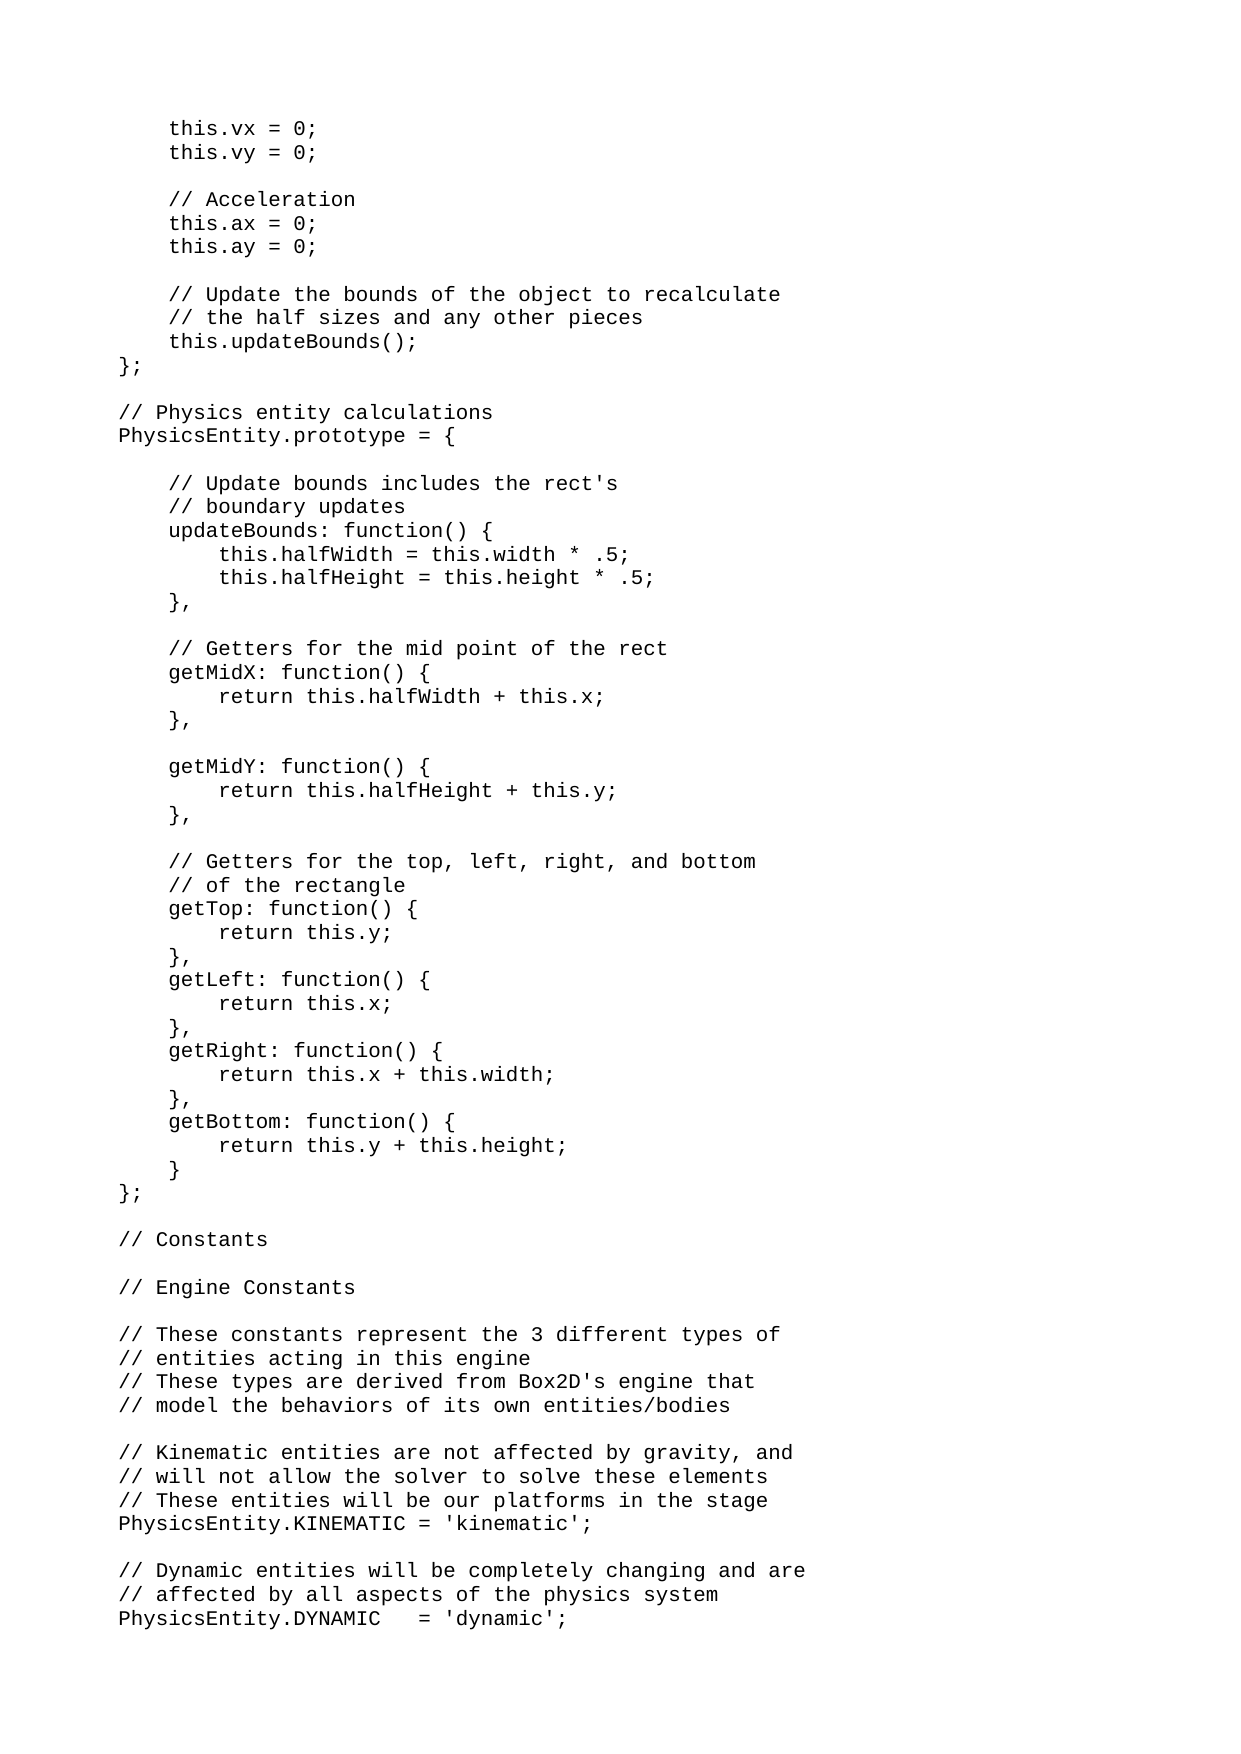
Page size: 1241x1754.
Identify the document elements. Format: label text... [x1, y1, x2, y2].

text return this.halfHeight + this.y; [118, 780, 1122, 804]
text PhysicsEntity.DYNAMIC = 'dynamic'; [118, 1608, 1122, 1631]
text this.halfWidth = this.width * .5; [118, 544, 1122, 567]
text // These constants represent the 3 different types of [118, 1324, 1122, 1348]
text }, [118, 946, 1122, 969]
text return this.x; [118, 993, 1122, 1017]
text // Update the bounds of the object to recalculate [118, 284, 1122, 307]
text // Engine Constants [118, 1277, 1122, 1300]
text this.halfHeight = this.height * .5; [118, 567, 1122, 591]
text getLeft: function() { [118, 969, 1122, 993]
text // Getters for the top, left, right, and bottom [118, 851, 1122, 875]
text // Acceleration [118, 189, 1122, 213]
text PhysicsEntity.prototype = { [118, 426, 1122, 449]
text PhysicsEntity.KINEMATIC = 'kinematic'; [118, 1513, 1122, 1537]
text // Getters for the mid point of the rect [118, 638, 1122, 662]
text return this.y; [118, 922, 1122, 946]
text // boundary updates [118, 496, 1122, 520]
text this.vx = 0; [118, 118, 1122, 142]
text this.updateBounds(); [118, 331, 1122, 354]
text // These types are derived from Box2D's engine that [118, 1371, 1122, 1395]
text // These entities will be our platforms in the stage [118, 1489, 1122, 1513]
text // Constants [118, 1229, 1122, 1253]
text }, [118, 591, 1122, 615]
text // of the rectangle [118, 875, 1122, 898]
text getBottom: function() { [118, 1111, 1122, 1135]
text this.ay = 0; [118, 236, 1122, 260]
text }, [118, 1017, 1122, 1040]
text // affected by all aspects of the physics system [118, 1584, 1122, 1608]
text // Dynamic entities will be completely changing and are [118, 1561, 1122, 1584]
text }, [118, 804, 1122, 827]
text this.ax = 0; [118, 213, 1122, 236]
text getRight: function() { [118, 1040, 1122, 1064]
text // model the behaviors of its own entities/bodies [118, 1395, 1122, 1419]
text return this.y + this.height; [118, 1135, 1122, 1158]
text return this.x + this.width; [118, 1064, 1122, 1088]
text } [118, 1158, 1122, 1182]
text getMidX: function() { [118, 662, 1122, 686]
text }; [118, 1182, 1122, 1206]
text // entities acting in this engine [118, 1348, 1122, 1371]
text // Physics entity calculations [118, 402, 1122, 426]
text getTop: function() { [118, 898, 1122, 922]
text // will not allow the solver to solve these elements [118, 1466, 1122, 1489]
text this.vy = 0; [118, 142, 1122, 165]
text updateBounds: function() { [118, 520, 1122, 544]
text }, [118, 1088, 1122, 1111]
text getMidY: function() { [118, 757, 1122, 780]
text return this.halfWidth + this.x; [118, 686, 1122, 709]
text // Update bounds includes the rect's [118, 473, 1122, 496]
text }; [118, 354, 1122, 378]
text }, [118, 709, 1122, 733]
text // the half sizes and any other pieces [118, 307, 1122, 331]
text // Kinematic entities are not affected by gravity, and [118, 1442, 1122, 1466]
